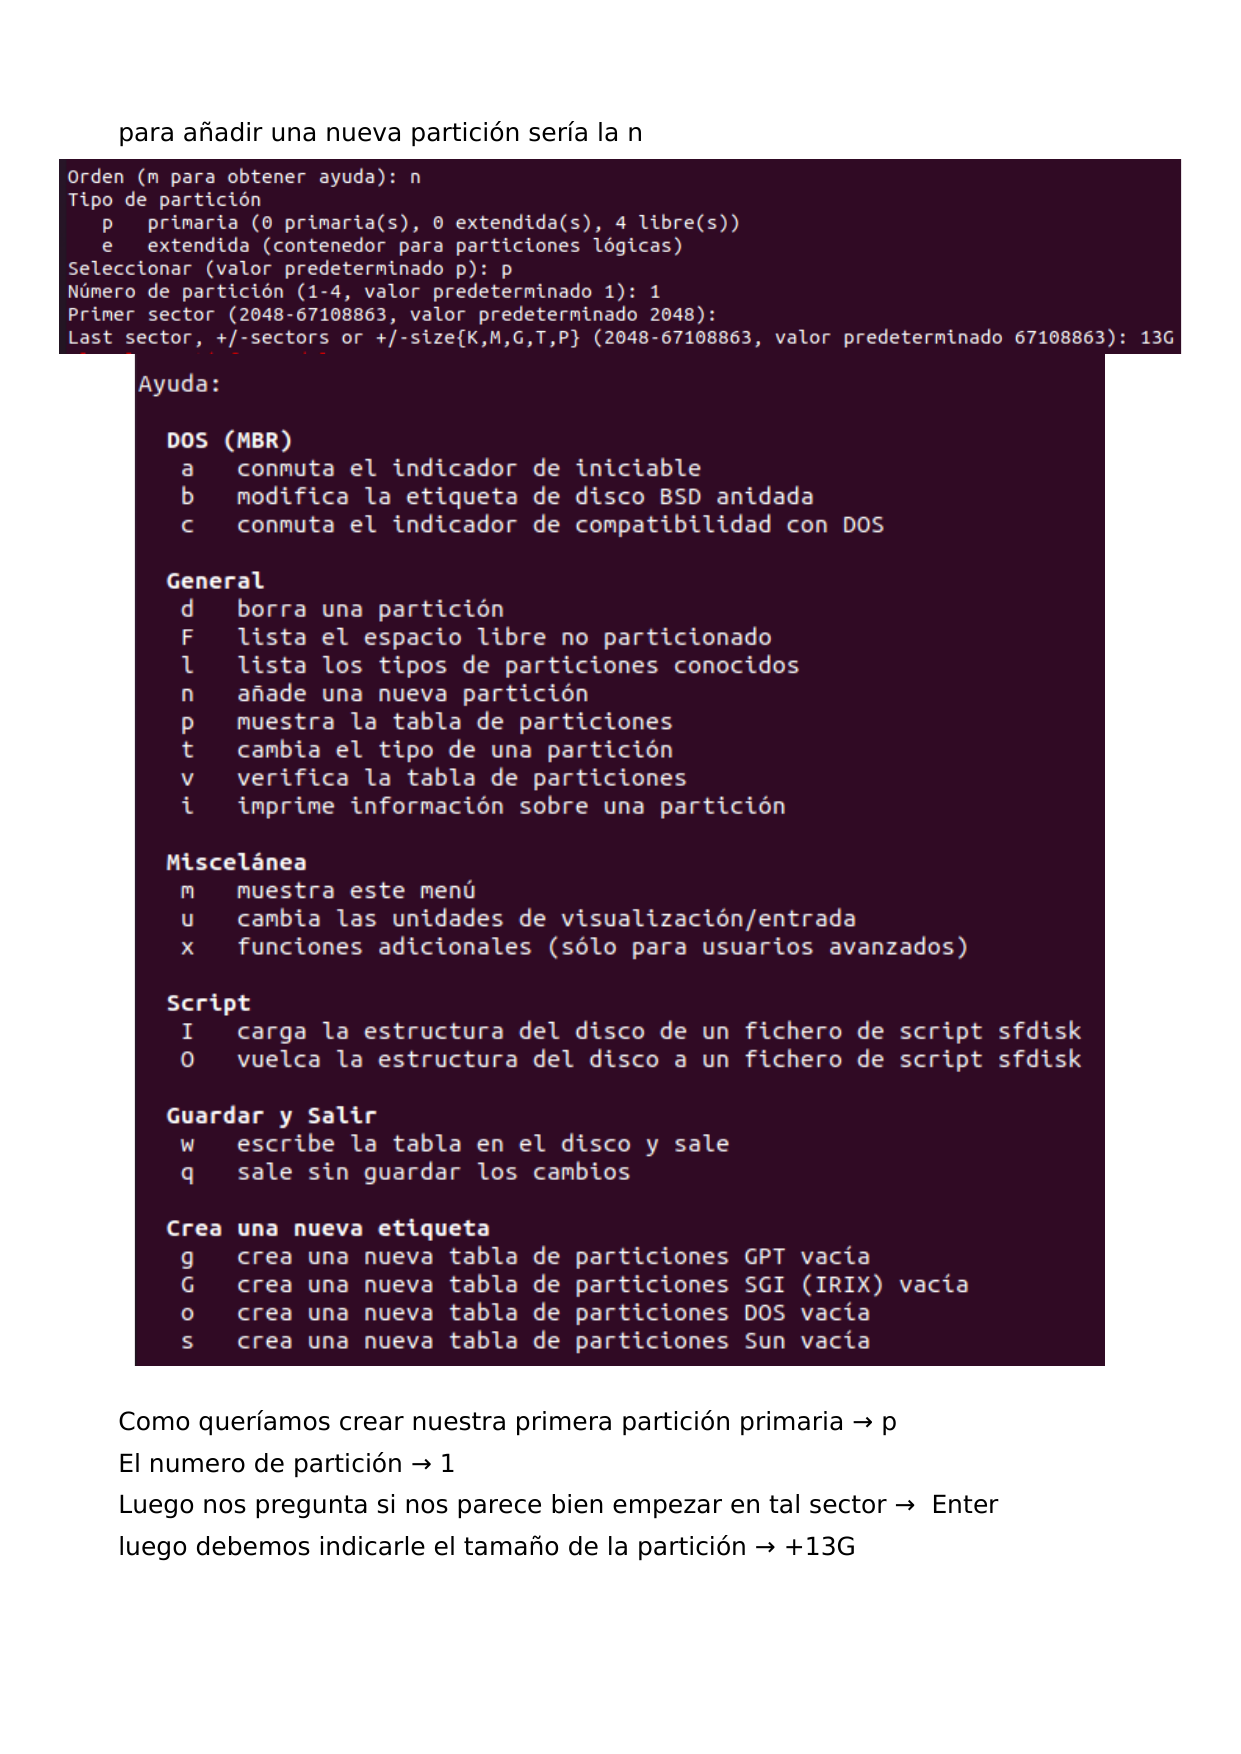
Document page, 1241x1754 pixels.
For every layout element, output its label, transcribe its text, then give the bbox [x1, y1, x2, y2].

text Luego nos pregunta si nos parece bien empezar en tal sector → Enter [118, 1490, 1122, 1519]
text Como queríamos crear nuestra primera partición primaria → p [118, 1407, 1122, 1436]
text El numero de partición → 1 [118, 1449, 1122, 1478]
text para añadir una nueva partición sería la n [118, 118, 1122, 147]
text luego debemos indicarle el tamaño de la partición → +13G [118, 1532, 1122, 1561]
picture [59, 159, 1182, 1366]
